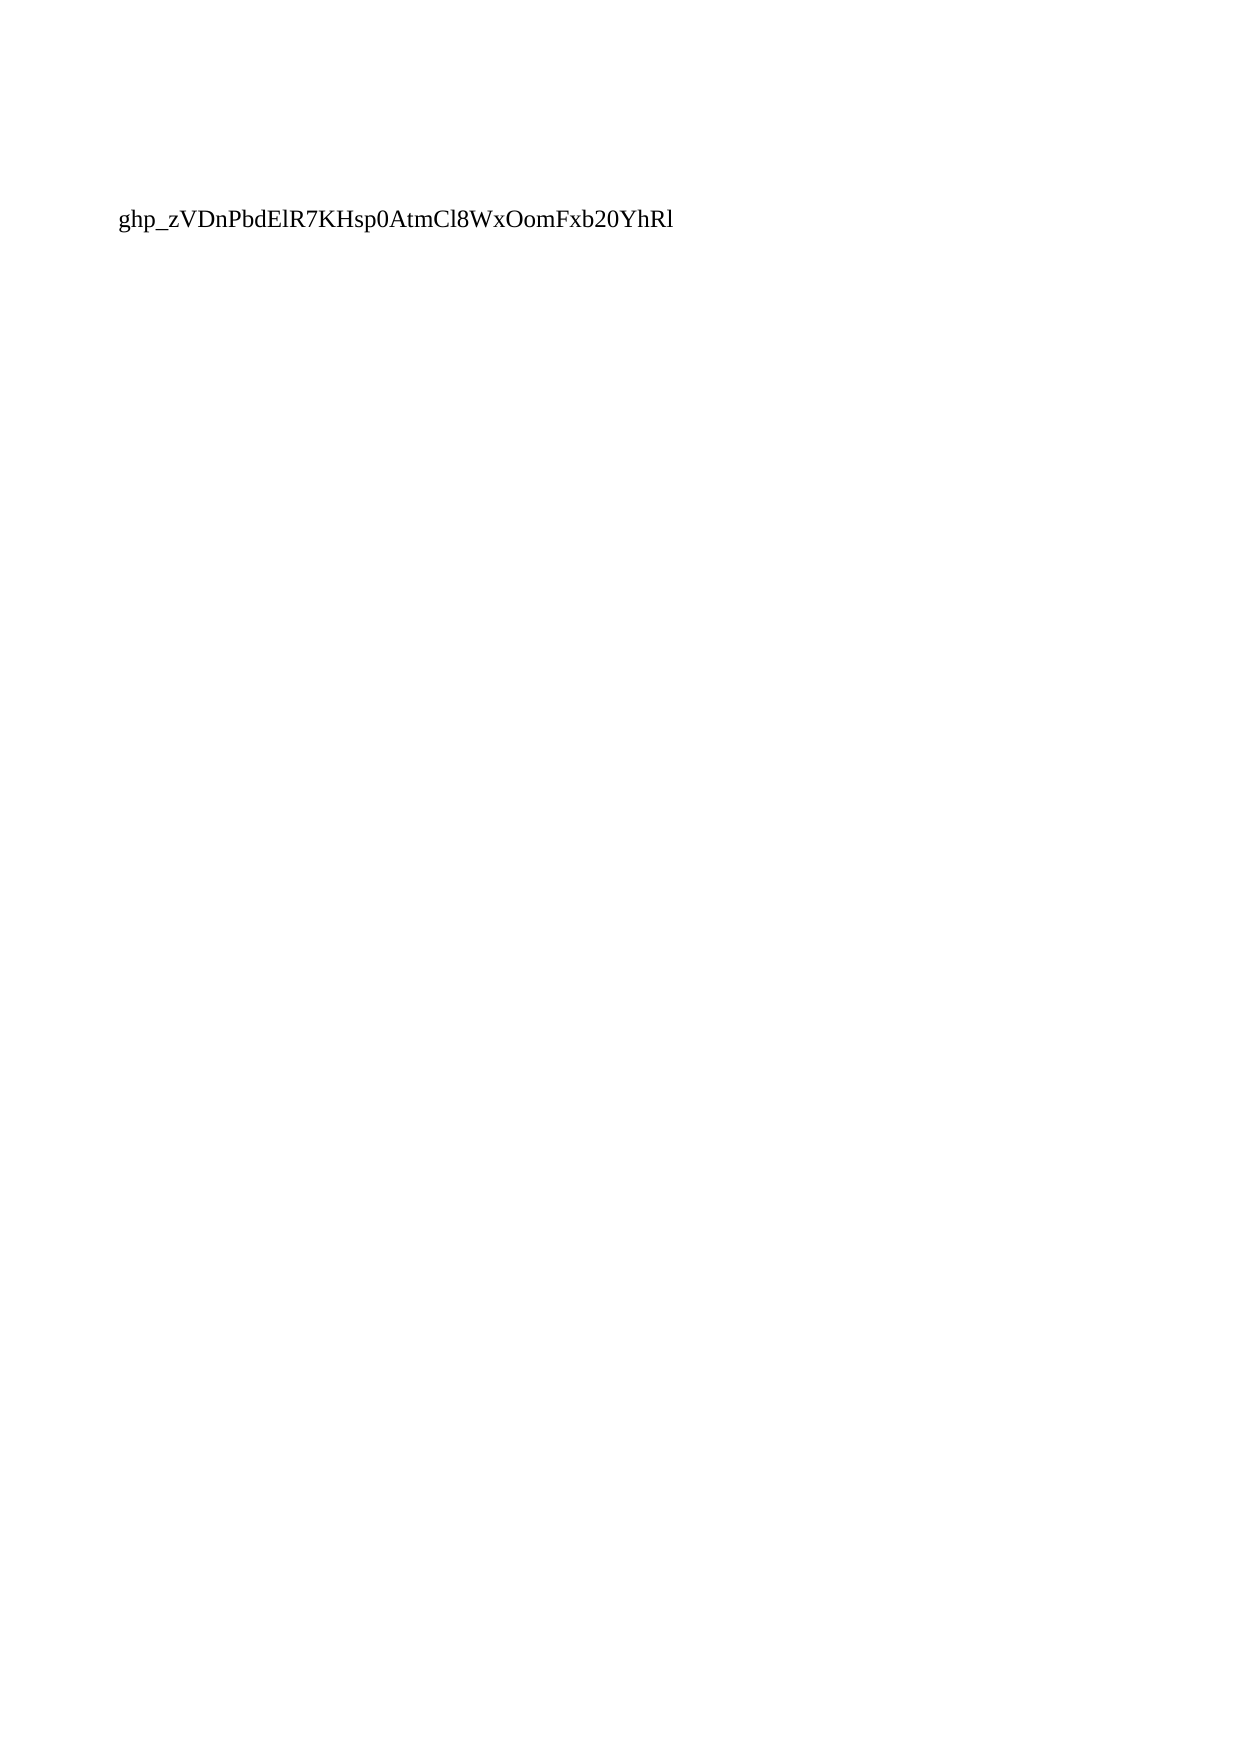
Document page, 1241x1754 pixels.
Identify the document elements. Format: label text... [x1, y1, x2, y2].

text 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 [118, 204, 1122, 233]
